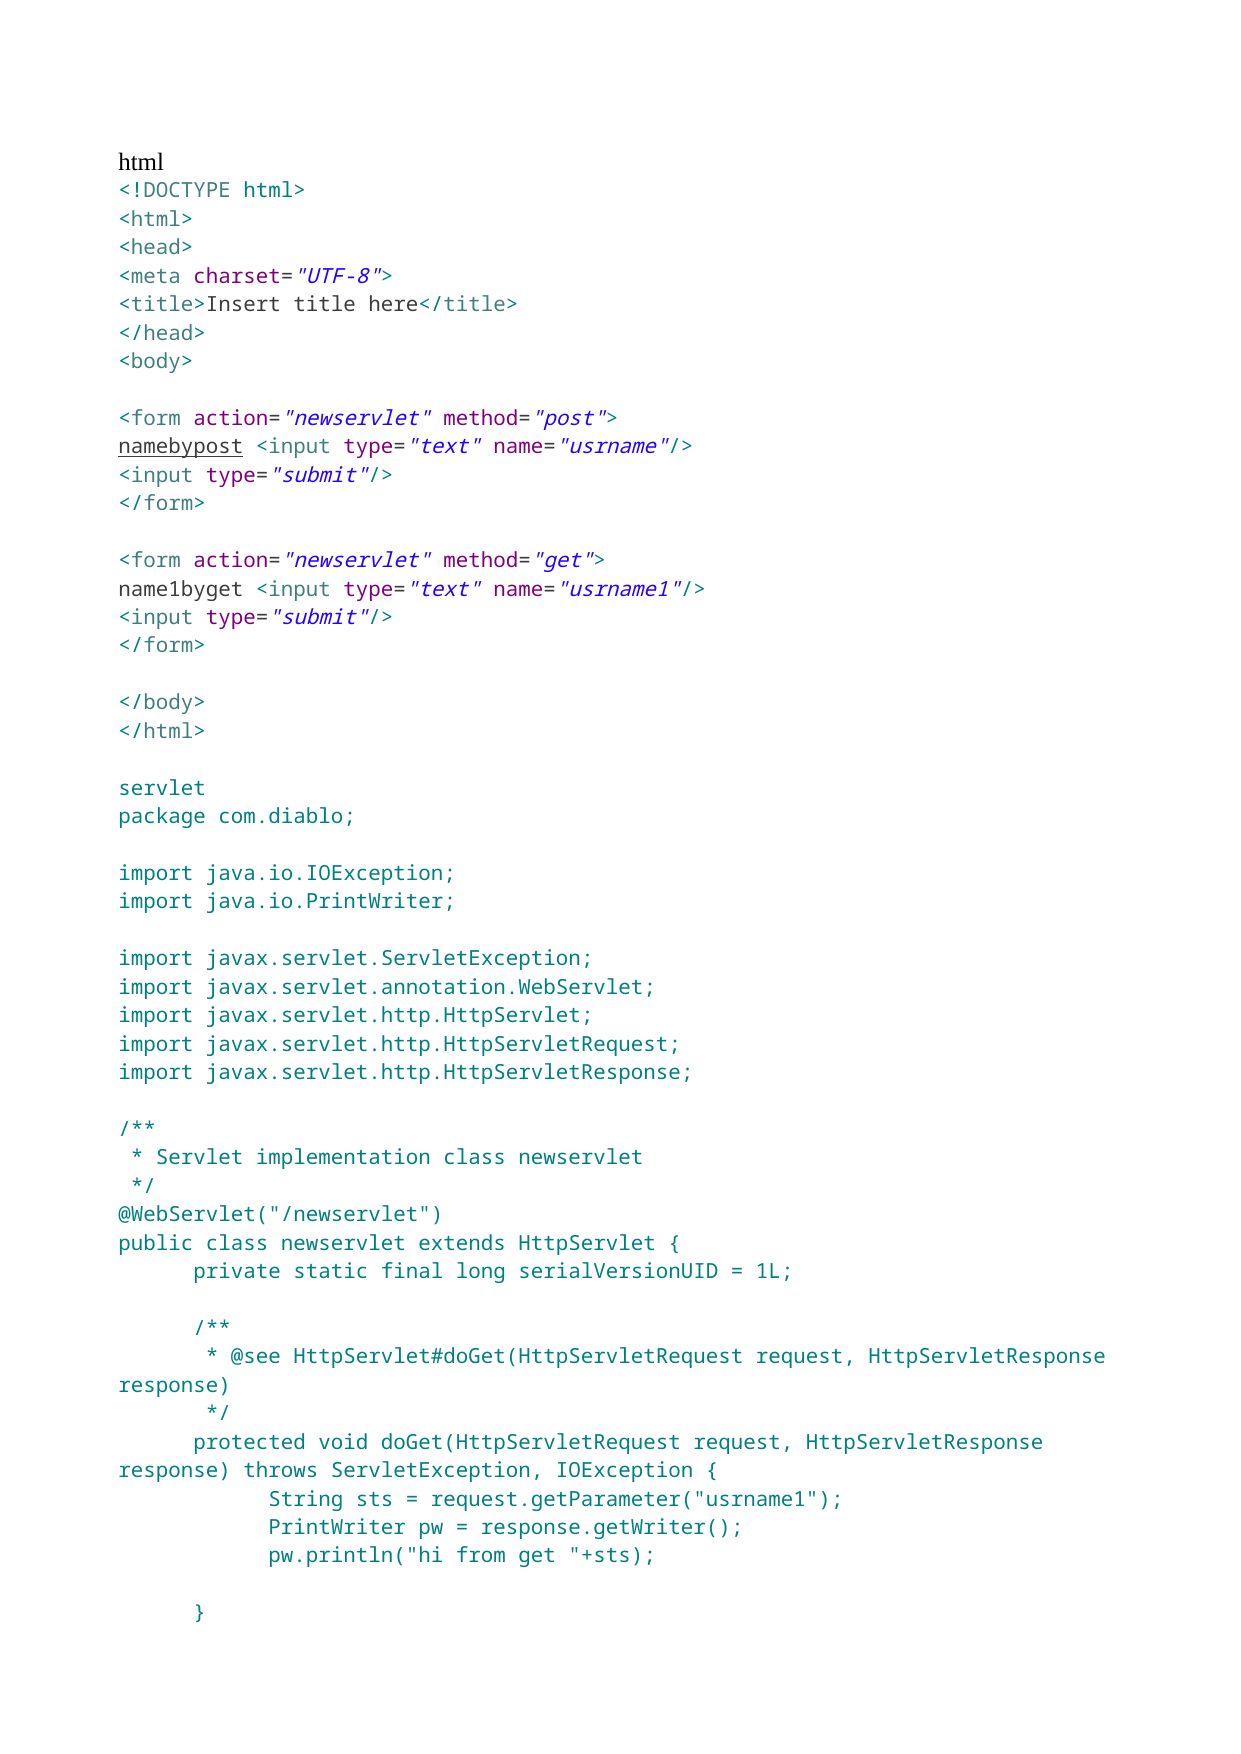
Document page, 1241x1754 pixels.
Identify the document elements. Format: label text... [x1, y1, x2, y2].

text html [118, 147, 1122, 176]
text private static final long serialVersionUID = 1L; [118, 1256, 1122, 1285]
text import javax.servlet.annotation.WebServlet; [118, 972, 1122, 1000]
text PrintWriter pw = response.getWriter(); [118, 1512, 1122, 1541]
text String sts = request.getParameter("usrname1"); [118, 1484, 1122, 1512]
text </head> [118, 318, 1122, 346]
text pw.println("hi from get "+sts); [118, 1541, 1122, 1569]
text </form> [118, 631, 1122, 659]
text public class newservlet extends HttpServlet { [118, 1228, 1122, 1256]
text <meta charset="UTF-8"> [118, 261, 1122, 289]
text <title>Insert title here</title> [118, 289, 1122, 318]
text <input type="submit"/> [118, 460, 1122, 488]
text * @see HttpServlet#doGet(HttpServletRequest request, HttpServletResponse response) [118, 1342, 1122, 1398]
text <body> [118, 346, 1122, 375]
text <head> [118, 232, 1122, 261]
text import javax.servlet.http.HttpServlet; [118, 1000, 1122, 1029]
text protected void doGet(HttpServletRequest request, HttpServletResponse response) throws ServletException, IOException { [118, 1427, 1122, 1484]
text import javax.servlet.ServletException; [118, 943, 1122, 972]
text } [118, 1597, 1122, 1626]
text </body> [118, 687, 1122, 716]
text package com.diablo; [118, 801, 1122, 830]
text </form> [118, 488, 1122, 517]
text <form action="newservlet" method="get"> [118, 545, 1122, 574]
text <html> [118, 204, 1122, 232]
text namebypost <input type="text" name="usrname"/> [118, 432, 1122, 460]
text import java.io.PrintWriter; [118, 887, 1122, 915]
text @WebServlet("/newservlet") [118, 1199, 1122, 1228]
text import javax.servlet.http.HttpServletRequest; [118, 1029, 1122, 1057]
text servlet [118, 773, 1122, 801]
text <!DOCTYPE html> [118, 176, 1122, 204]
text name1byget <input type="text" name="usrname1"/> [118, 574, 1122, 602]
text /** [118, 1114, 1122, 1142]
text * Servlet implementation class newservlet [118, 1142, 1122, 1171]
text <form action="newservlet" method="post"> [118, 403, 1122, 432]
text </html> [118, 716, 1122, 744]
text /** [118, 1313, 1122, 1342]
text import java.io.IOException; [118, 858, 1122, 887]
text <input type="submit"/> [118, 602, 1122, 631]
text */ [118, 1171, 1122, 1199]
text import javax.servlet.http.HttpServletResponse; [118, 1057, 1122, 1086]
text */ [118, 1398, 1122, 1427]
